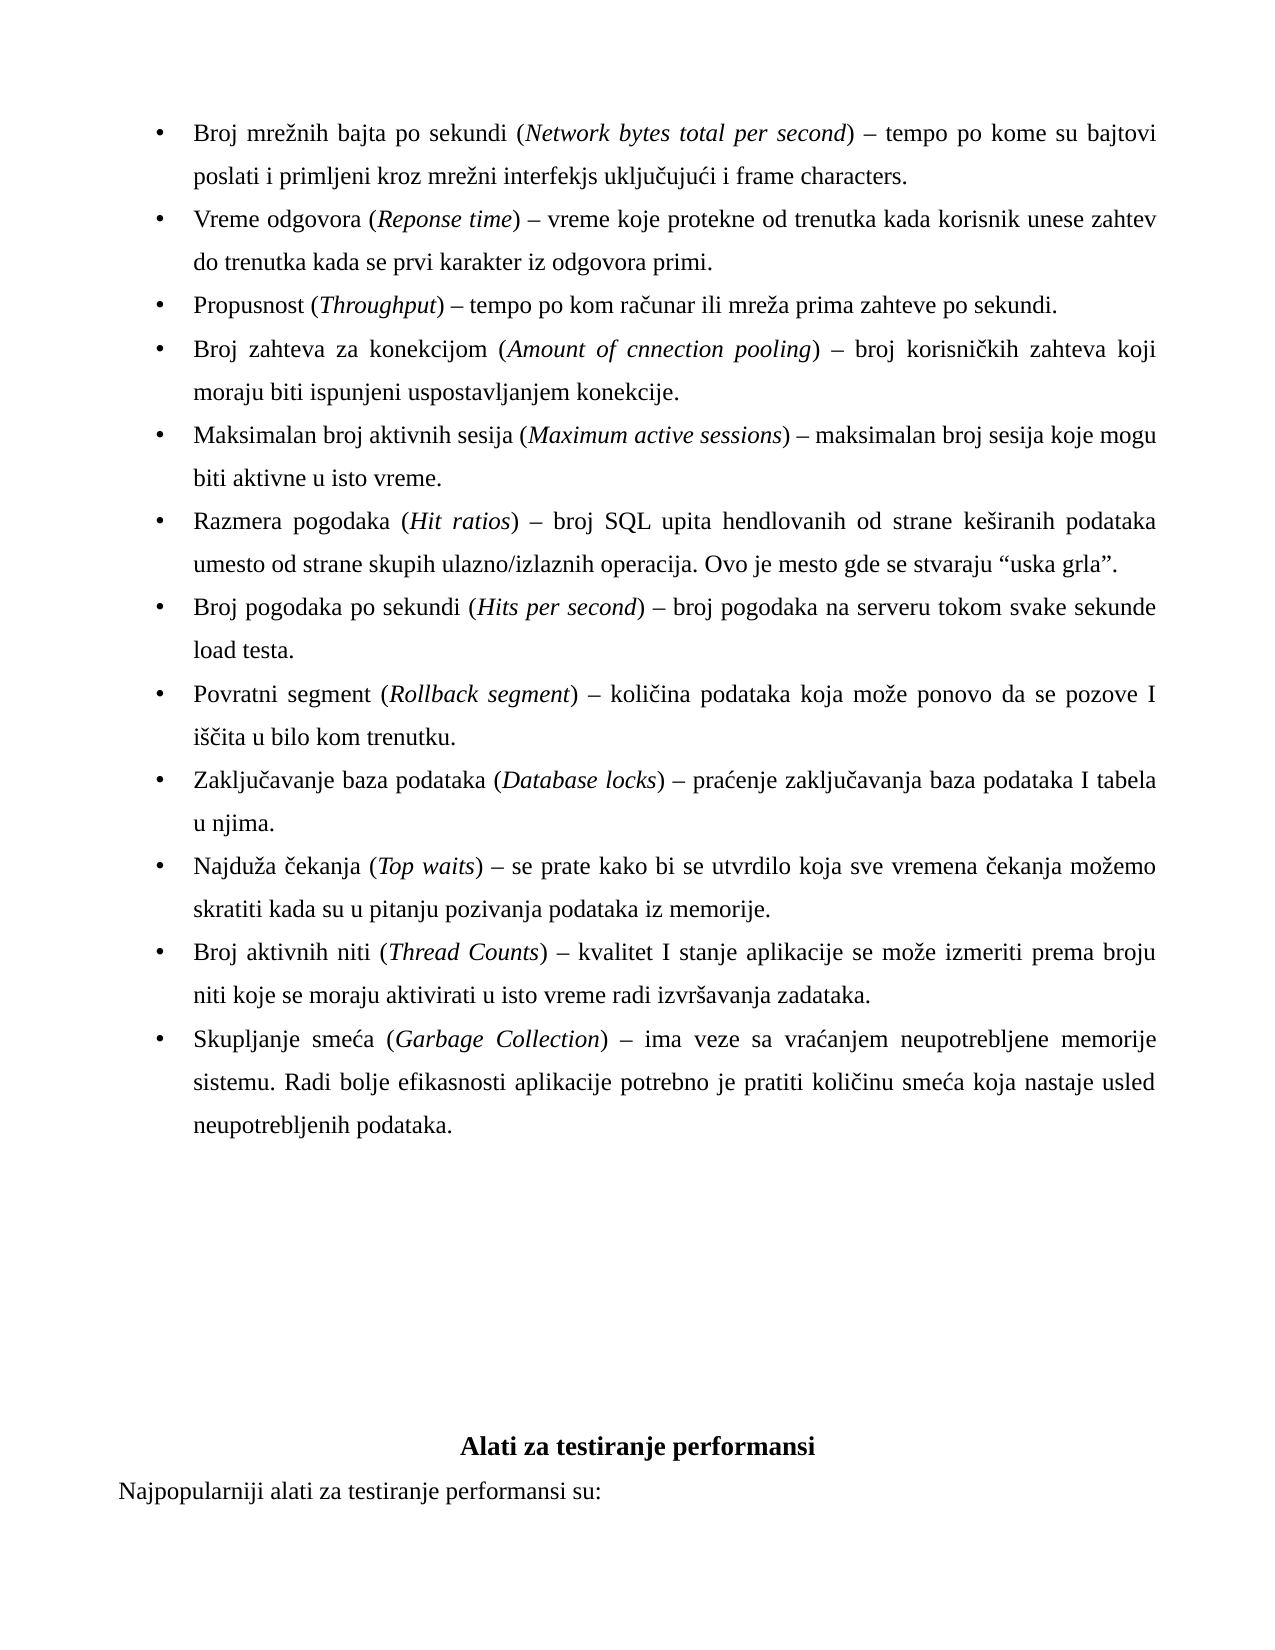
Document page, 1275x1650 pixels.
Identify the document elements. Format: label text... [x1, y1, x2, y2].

list Broj aktivnih niti (Thread Counts) – kvalitet I stanje aplikacije se može izmeriti prema broju niti koje se moraju aktivirati u isto vreme radi izvršavanja zadataka. [156, 937, 1157, 1009]
list Vreme odgovora (Reponse time) – vreme koje protekne od trenutka kada korisnik unese zahtev do trenutka kada se prvi karakter iz odgovora primi. [156, 204, 1157, 276]
list Broj mrežnih bajta po sekundi (Network bytes total per second) – tempo po kome su bajtovi poslati i primljeni kroz mrežni interfekjs uključujući i frame characters. [156, 118, 1157, 190]
list Povratni segment (Rollback segment) – količina podataka koja može ponovo da se pozove I iščita u bilo kom trenutku. [156, 679, 1157, 751]
text Alati za testiranje performansi [118, 1429, 1157, 1461]
list Najduža čekanja (Top waits) – se prate kako bi se utvrdilo koja sve vremena čekanja možemo skratiti kada su u pitanju pozivanja podataka iz memorije. [156, 851, 1157, 923]
list Broj zahteva za konekcijom (Amount of cnnection pooling) – broj korisničkih zahteva koji moraju biti ispunjeni uspostavljanjem konekcije. [156, 334, 1157, 406]
text Najpopularniji alati za testiranje performansi su: [118, 1476, 1157, 1505]
list Skupljanje smeća (Garbage Collection) – ima veze sa vraćanjem neupotrebljene memorije sistemu. Radi bolje efikasnosti aplikacije potrebno je pratiti količinu smeća koja nastaje usled neupotrebljenih podataka. [156, 1024, 1157, 1139]
list Zaključavanje baza podataka (Database locks) – praćenje zaključavanja baza podataka I tabela u njima. [156, 765, 1157, 837]
list Propusnost (Throughput) – tempo po kom računar ili mreža prima zahteve po sekundi. [156, 291, 1157, 319]
list Razmera pogodaka (Hit ratios) – broj SQL upita hendlovanih od strane keširanih podataka umesto od strane skupih ulazno/izlaznih operacija. Ovo je mesto gde se stvaraju “uska grla”. [156, 506, 1157, 578]
list Maksimalan broj aktivnih sesija (Maximum active sessions) – maksimalan broj sesija koje mogu biti aktivne u isto vreme. [156, 420, 1157, 492]
list Broj pogodaka po sekundi (Hits per second) – broj pogodaka na serveru tokom svake sekunde load testa. [156, 592, 1157, 664]
